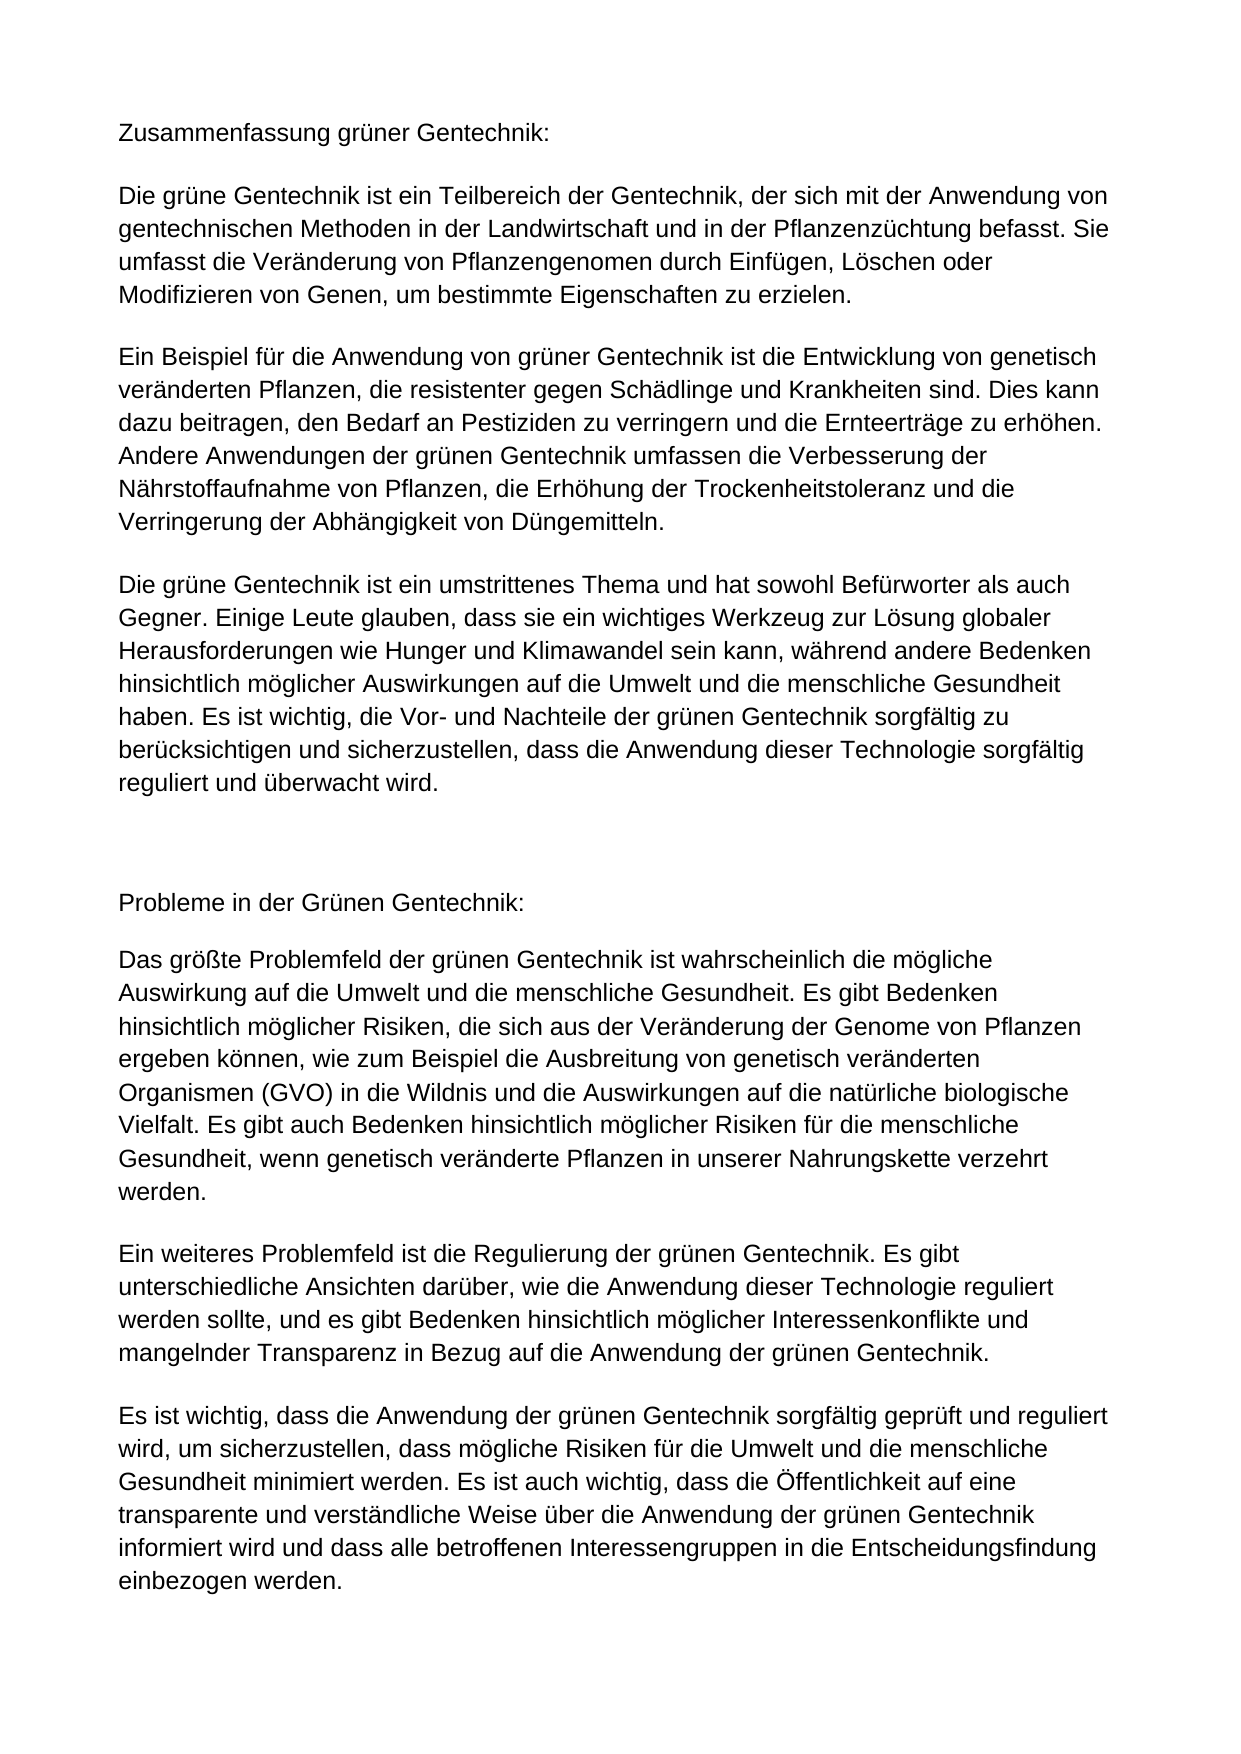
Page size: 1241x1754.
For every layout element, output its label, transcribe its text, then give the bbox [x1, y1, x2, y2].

text Es ist wichtig, dass die Anwendung der grünen Gentechnik sorgfältig geprüft und reguliert wird, um sicherzustellen, dass mögliche Risiken für die Umwelt und die menschliche Gesundheit minimiert werden. Es ist auch wichtig, dass die Öffentlichkeit auf eine transparente und verständliche Weise über die Anwendung der grünen Gentechnik informiert wird und dass alle betroffenen Interessengruppen in die Entscheidungsfindung einbezogen werden. [118, 1401, 1122, 1594]
text Ein Beispiel für die Anwendung von grüner Gentechnik ist die Entwicklung von genetisch veränderten Pflanzen, die resistenter gegen Schädlinge und Krankheiten sind. Dies kann dazu beitragen, den Bedarf an Pestiziden zu verringern und die Ernteerträge zu erhöhen. Andere Anwendungen der grünen Gentechnik umfassen die Verbesserung der Nährstoffaufnahme von Pflanzen, die Erhöhung der Trockenheitstoleranz und die Verringerung der Abhängigkeit von Düngemitteln. [118, 342, 1122, 536]
text Das größte Problemfeld der grünen Gentechnik ist wahrscheinlich die mögliche Auswirkung auf die Umwelt und die menschliche Gesundheit. Es gibt Bedenken hinsichtlich möglicher Risiken, die sich aus der Veränderung der Genome von Pflanzen ergeben können, wie zum Beispiel die Ausbreitung von genetisch veränderten Organismen (GVO) in die Wildnis und die Auswirkungen auf die natürliche biologische Vielfalt. Es gibt auch Bedenken hinsichtlich möglicher Risiken für die menschliche Gesundheit, wenn genetisch veränderte Pflanzen in unserer Nahrungskette verzehrt werden. [118, 945, 1122, 1205]
text Probleme in der Grünen Gentechnik: [118, 888, 1122, 917]
text Die grüne Gentechnik ist ein Teilbereich der Gentechnik, der sich mit der Anwendung von gentechnischen Methoden in der Landwirtschaft und in der Pflanzenzüchtung befasst. Sie umfasst die Veränderung von Pflanzengenomen durch Einfügen, Löschen oder Modifizieren von Genen, um bestimmte Eigenschaften zu erzielen. [118, 181, 1122, 308]
text Die grüne Gentechnik ist ein umstrittenes Thema und hat sowohl Befürworter als auch Gegner. Einige Leute glauben, dass sie ein wichtiges Werkzeug zur Lösung globaler Herausforderungen wie Hunger und Klimawandel sein kann, während andere Bedenken hinsichtlich möglicher Auswirkungen auf die Umwelt und die menschliche Gesundheit haben. Es ist wichtig, die Vor- und Nachteile der grünen Gentechnik sorgfältig zu berücksichtigen und sicherzustellen, dass die Anwendung dieser Technologie sorgfältig reguliert und überwacht wird. [118, 570, 1122, 797]
text Zusammenfassung grüner Gentechnik: [118, 118, 1122, 147]
text Ein weiteres Problemfeld ist die Regulierung der grünen Gentechnik. Es gibt unterschiedliche Ansichten darüber, wie die Anwendung dieser Technologie reguliert werden sollte, und es gibt Bedenken hinsichtlich möglicher Interessenkonflikte und mangelnder Transparenz in Bezug auf die Anwendung der grünen Gentechnik. [118, 1239, 1122, 1367]
